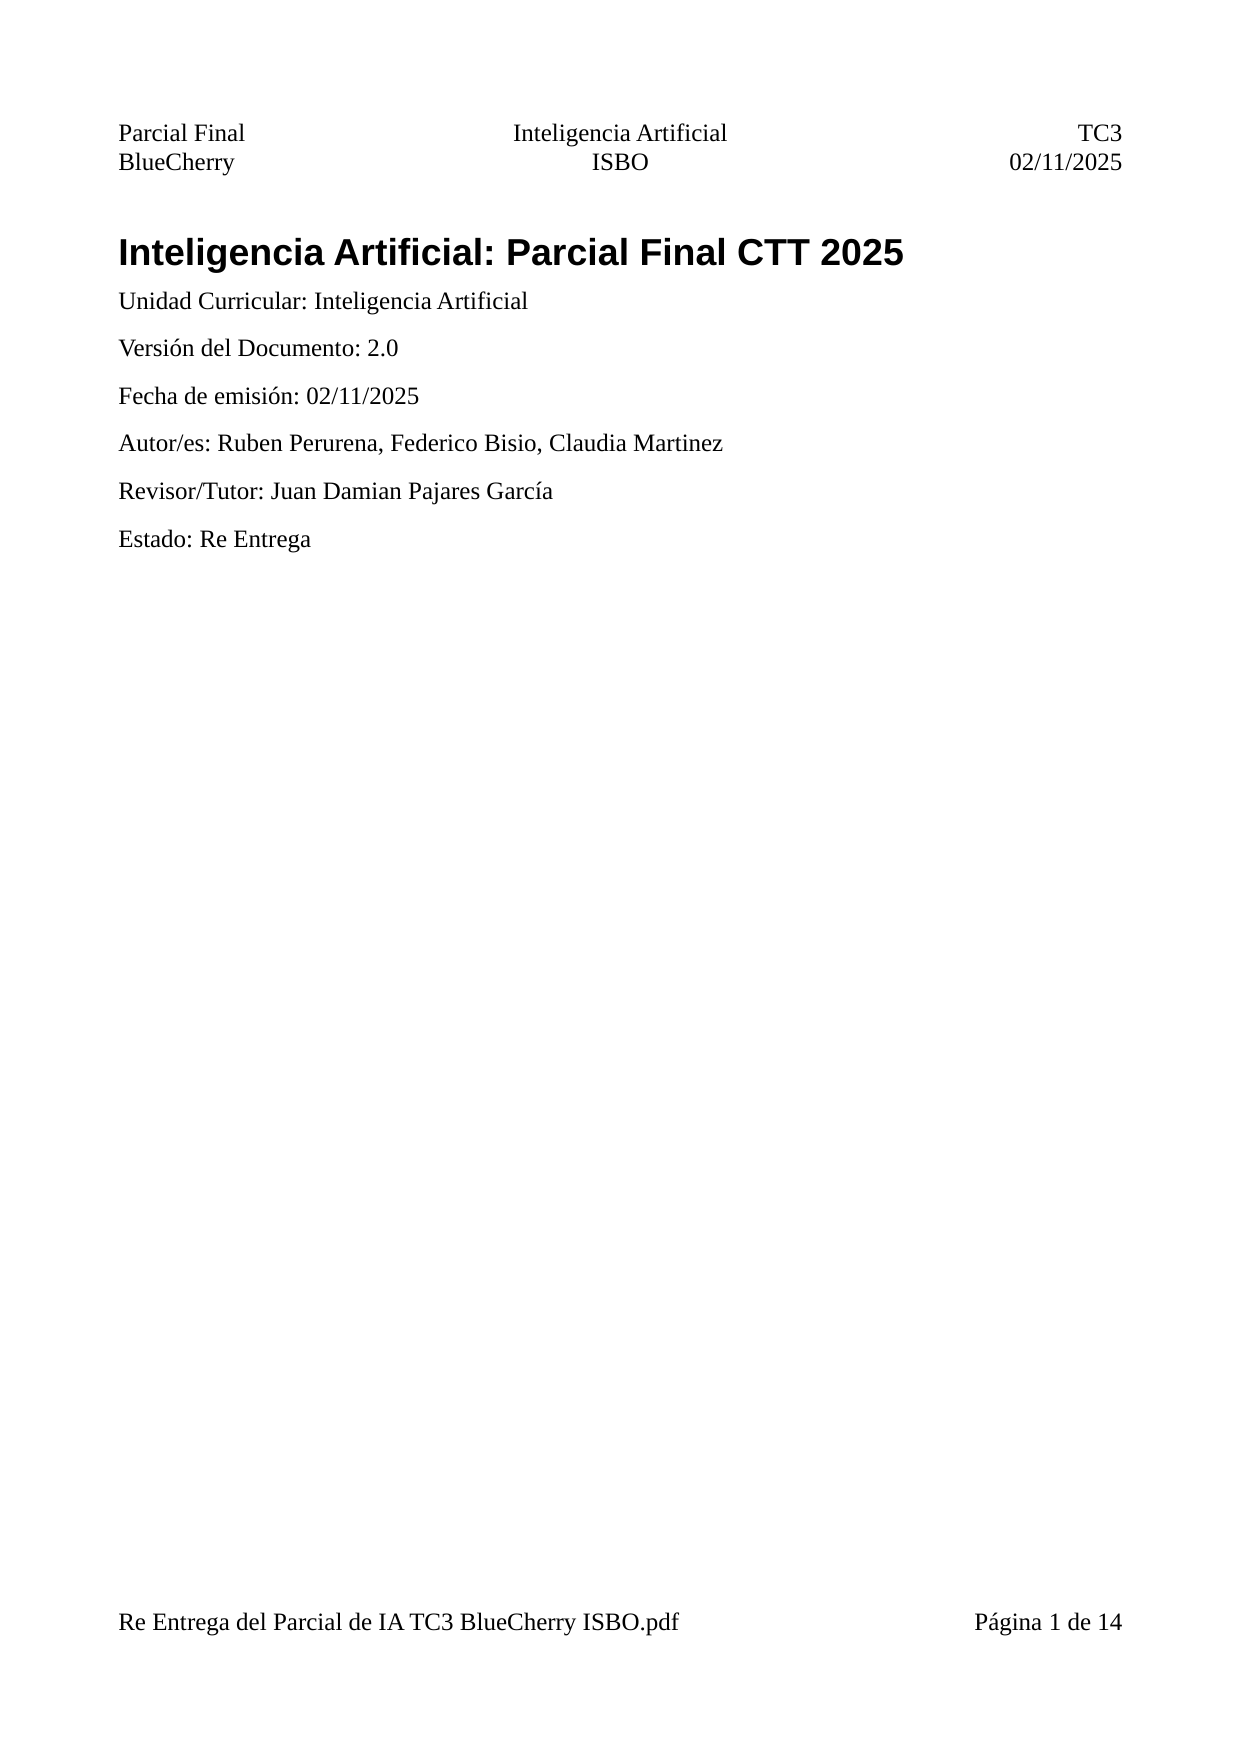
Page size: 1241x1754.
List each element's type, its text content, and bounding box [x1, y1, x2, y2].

text Versión del Documento: 2.0 [118, 333, 1122, 362]
text Unidad Curricular: Inteligencia Artificial [118, 286, 1122, 314]
subtitle Inteligencia Artificial: Parcial Final CTT 2025 [118, 230, 1122, 273]
text Fecha de emisión: 02/11/2025 [118, 381, 1122, 410]
text Autor/es: Ruben Perurena, Federico Bisio, Claudia Martinez [118, 428, 1122, 457]
text Revisor/Tutor: Juan Damian Pajares García [118, 476, 1122, 505]
text Estado: Re Entrega [118, 524, 1122, 552]
